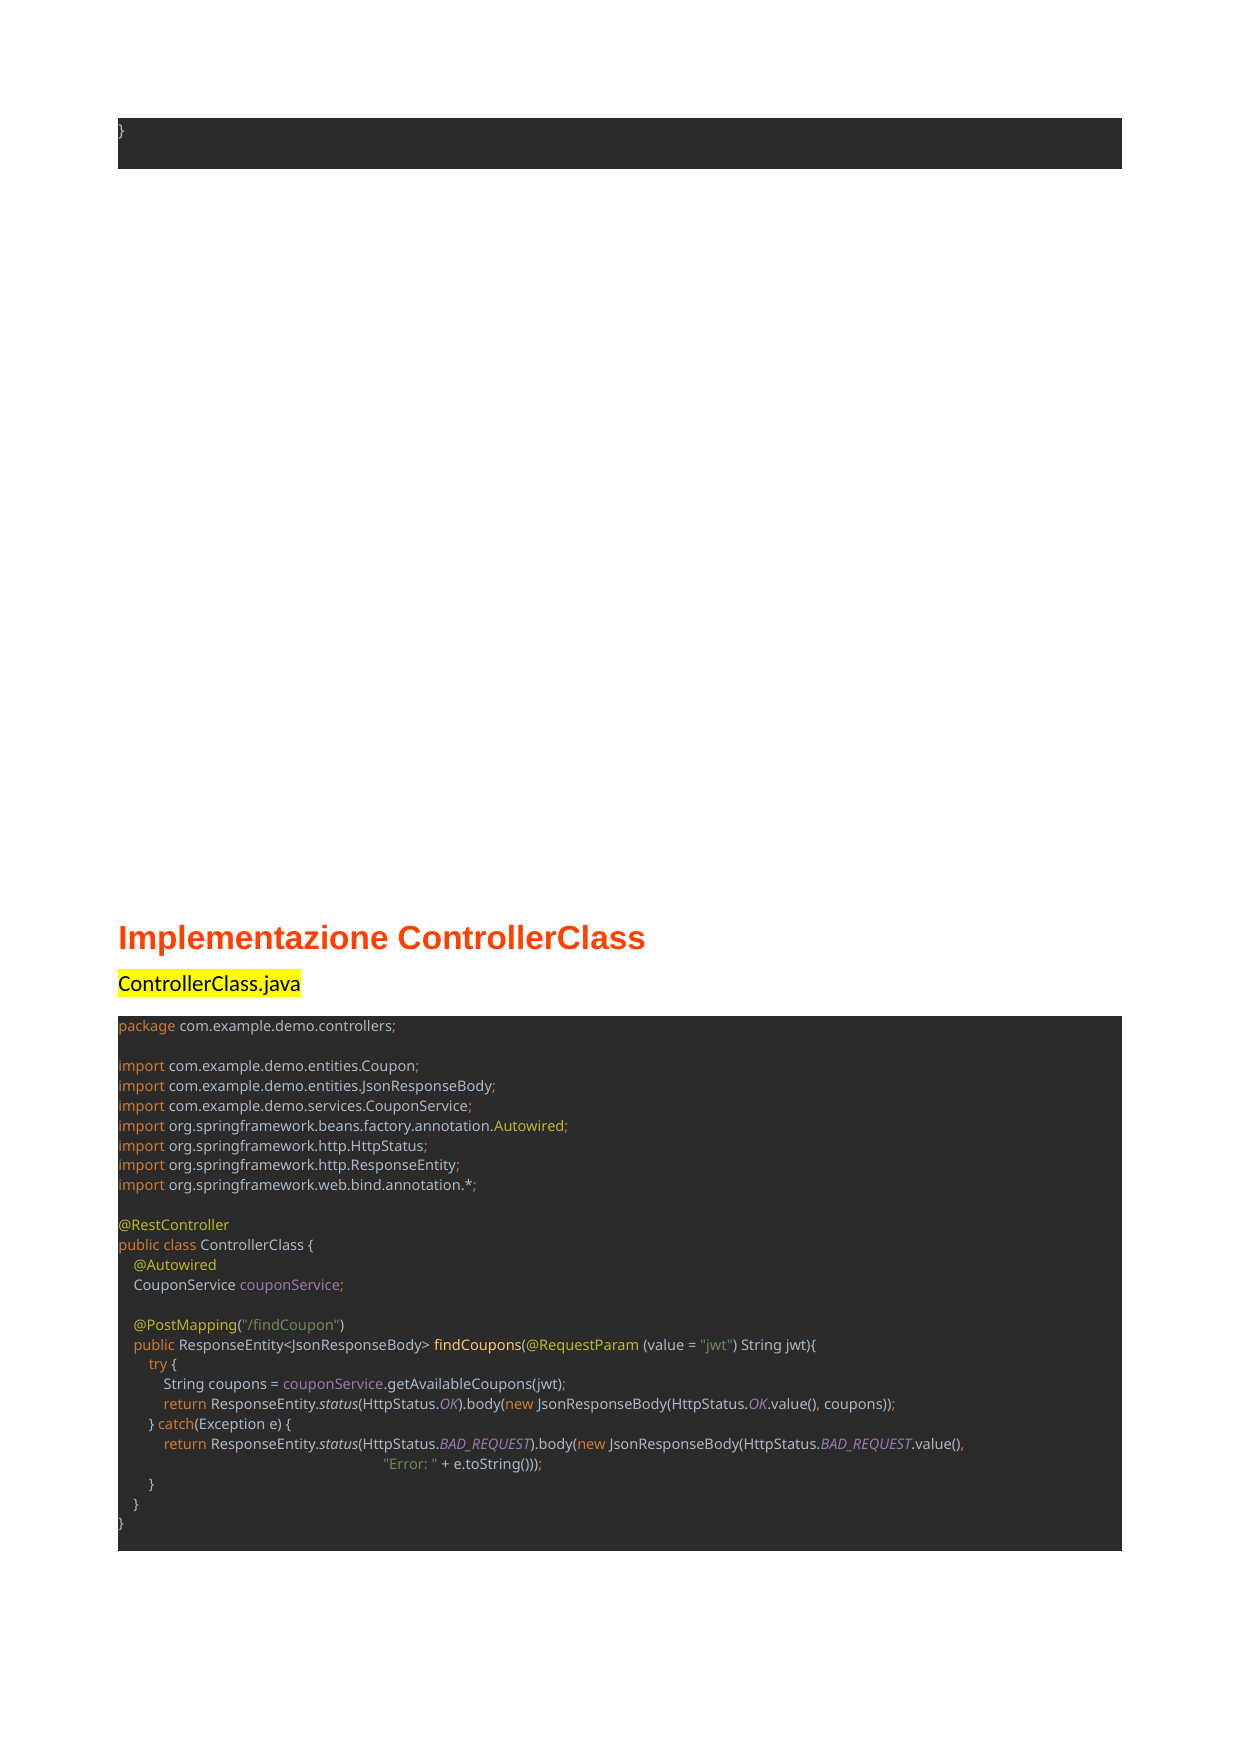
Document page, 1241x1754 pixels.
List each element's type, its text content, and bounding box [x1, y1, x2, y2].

text ControllerClass.java [118, 969, 1122, 997]
subtitle Implementazione ControllerClass [118, 918, 1122, 957]
text } [118, 118, 1122, 169]
text package com.example.demo.controllers; import com.example.demo.entities.Coupon; import com.example.demo.entities.JsonResponseBody; import com.example.demo.services.CouponService; import org.springframework.beans.factory.annotation.Autowired; import org.springframework.http.HttpStatus; import org.springframework.http.ResponseEntity; import org.springframework.web.bind.annotation.*; @RestController public class ControllerClass { @Autowired CouponService couponService; @PostMapping("/findCoupon") public ResponseEntity<JsonResponseBody> findCoupons(@RequestParam (value = "jwt") String jwt){ try { String coupons = couponService.getAvailableCoupons(jwt); return ResponseEntity.status(HttpStatus.OK).body(new JsonResponseBody(HttpStatus.OK.value(), coupons)); } catch(Exception e) { return ResponseEntity.status(HttpStatus.BAD_REQUEST).body(new JsonResponseBody(HttpStatus.BAD_REQUEST.value(), "Error: " + e.toString())); } } } [118, 1016, 1122, 1551]
